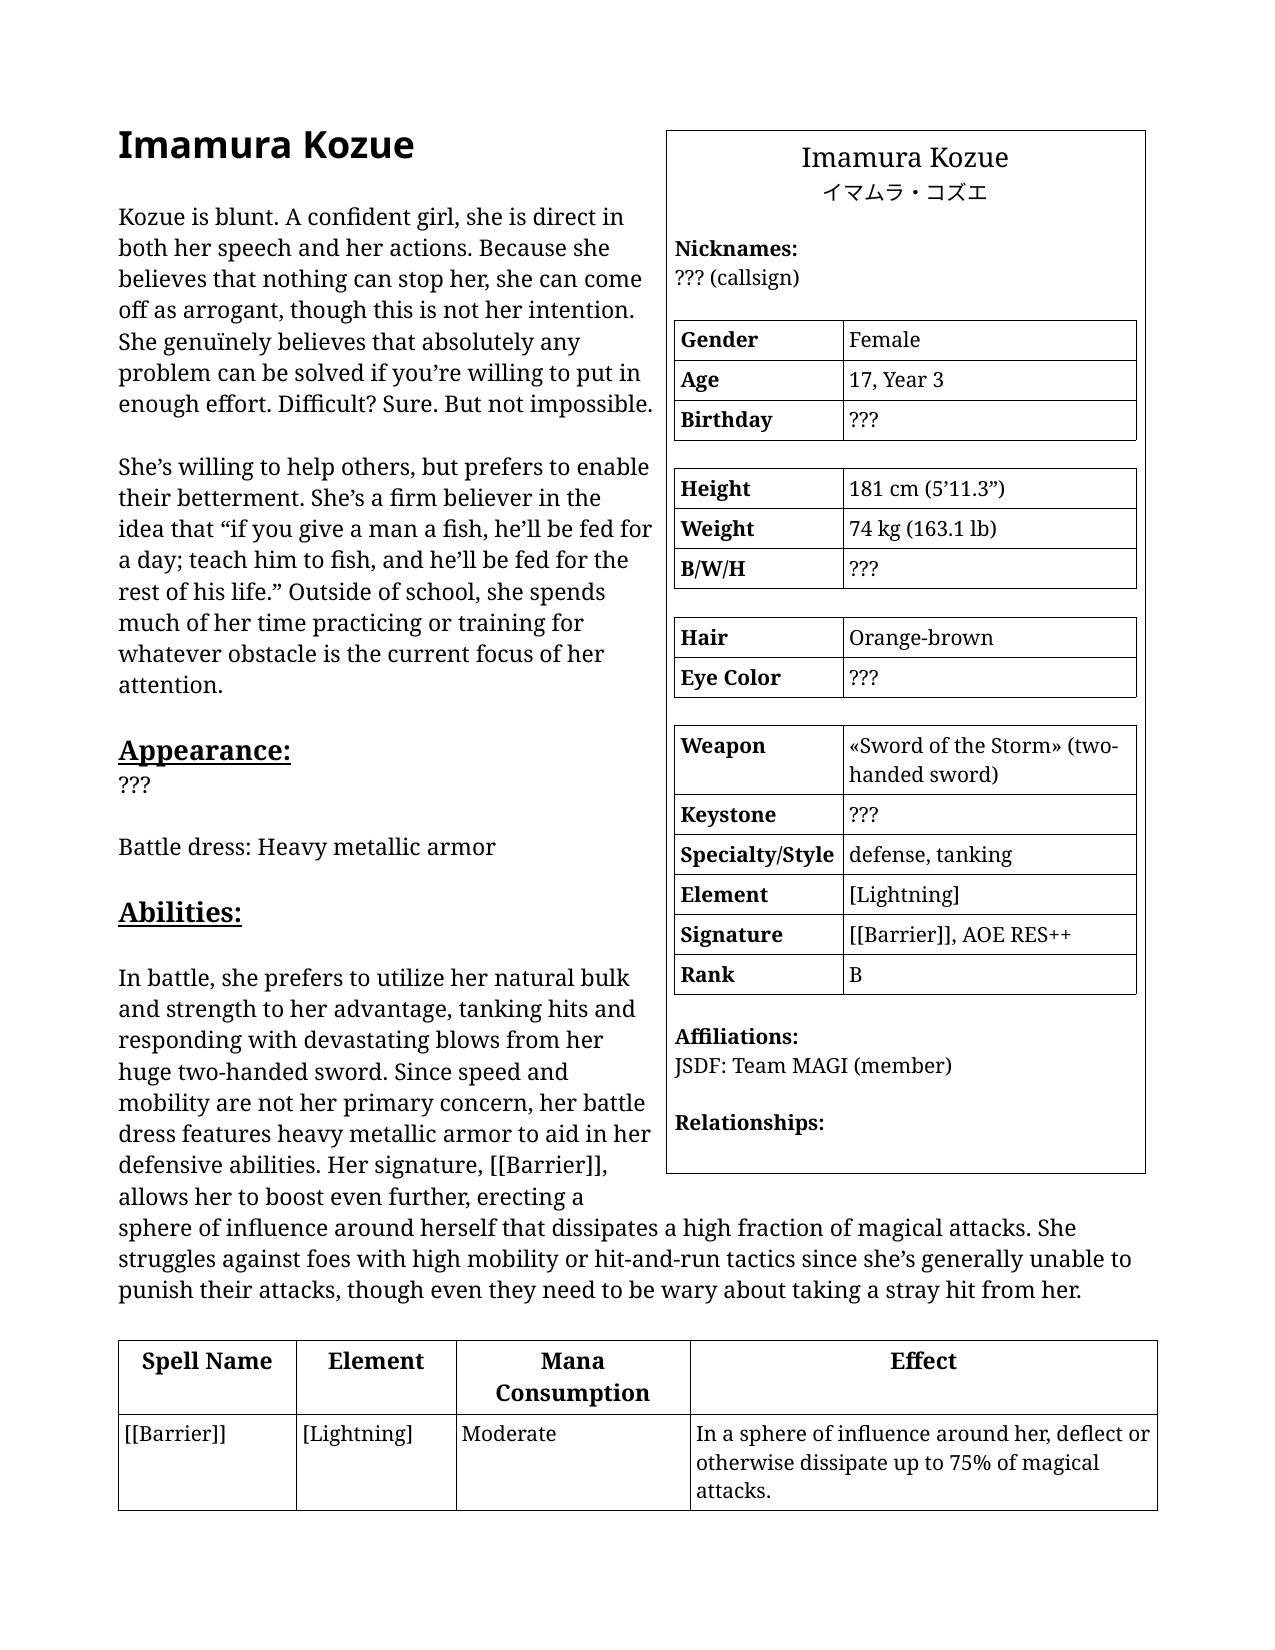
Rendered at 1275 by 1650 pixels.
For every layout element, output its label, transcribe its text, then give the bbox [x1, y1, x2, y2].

text イマムラ・コズエ [674, 176, 1136, 206]
table_cell defense, tanking [844, 835, 1136, 874]
table_cell [[Barrier]] [119, 1415, 296, 1510]
text In battle, she prefers to utilize her natural bulk and strength to her advantage, tanking hits and responding with devastating blows from her huge two-handed sword. Since speed and mobility are not her primary concern, her battle dress features heavy metallic armor to aid in her defensive abilities. Her signature, [[Barrier]], allows her to boost even further, erecting a sphere of influence around herself that dissipates a high fraction of magical attacks. She struggles against foes with high mobility or hit-and-run tactics since she’s generally unable to punish their attacks, though even they need to be wary about taking a stray hit from her. [118, 962, 1157, 1305]
table_header Spell Name [119, 1341, 296, 1413]
text Nicknames: [674, 234, 1136, 263]
table_cell B [844, 955, 1136, 994]
table_cell Birthday [675, 401, 843, 440]
table_cell Element [675, 875, 843, 914]
table_header Element [297, 1341, 456, 1413]
table_header «Sword of the Storm» (two-handed sword) [844, 726, 1136, 794]
text She’s willing to help others, but prefers to enable their betterment. She’s a firm believer in the idea that “if you give a man a fish, he’ll be fed for a day; teach him to fish, and he’ll be fed for the rest of his life.” Outside of school, she spends much of her time practicing or training for whatever obstacle is the current focus of her attention. [118, 450, 666, 700]
text Battle dress: Heavy metallic armor [118, 831, 666, 862]
text Imamura Kozue [118, 118, 1157, 169]
table_cell Moderate [457, 1415, 690, 1510]
text Kozue is blunt. A confident girl, she is direct in both her speech and her actions. Because she believes that nothing can stop her, she can come off as arrogant, though this is not her intention. She genuïnely believes that absolutely any problem can be solved if you’re willing to put in enough effort. Difficult? Sure. But not impossible. [118, 200, 666, 419]
table_cell [Lightning] [844, 875, 1136, 914]
table_header Gender [675, 321, 843, 360]
table_cell Rank [675, 955, 843, 994]
table_cell [Lightning] [297, 1415, 456, 1510]
table_cell 17, Year 3 [844, 361, 1136, 400]
table_cell In a sphere of influence around her, deflect or otherwise dissipate up to 75% of magical attacks. [691, 1415, 1157, 1510]
table_header Effect [691, 1341, 1157, 1413]
text ??? [118, 768, 666, 800]
table_header Female [844, 321, 1136, 360]
table_cell Keystone [675, 795, 843, 834]
text [1146, 732, 1157, 768]
table_header Mana Consumption [457, 1341, 690, 1413]
text JSDF: Team MAGI (member) [674, 1051, 1136, 1079]
text Affiliations: [674, 1022, 1136, 1051]
text Imamura Kozue [667, 131, 1145, 1173]
text Appearance: [118, 732, 666, 768]
table_cell ??? [844, 401, 1136, 440]
table_cell ??? [844, 549, 1136, 588]
table_header Height [675, 469, 843, 508]
text [1146, 893, 1157, 930]
table_header Orange-brown [844, 618, 1136, 657]
table_cell Age [675, 361, 843, 400]
text Imamura Kozue [674, 139, 1136, 176]
table_cell Signature [675, 915, 843, 954]
table_cell Weight [675, 509, 843, 548]
table_cell 74 kg (163.1 lb) [844, 509, 1136, 548]
table_cell Specialty/Style [675, 835, 843, 874]
table_cell ??? [844, 795, 1136, 834]
table_header Weapon [675, 726, 843, 794]
text Abilities: [118, 893, 666, 930]
text Relationships: [674, 1108, 1136, 1136]
table_header 181 cm (5’11.3”) [844, 469, 1136, 508]
table_cell [[Barrier]], AOE RES++ [844, 915, 1136, 954]
table_cell ??? [844, 658, 1136, 697]
table_cell B/W/H [675, 549, 843, 588]
text [1146, 768, 1157, 800]
table_header Hair [675, 618, 843, 657]
text ??? (callsign) [674, 263, 1136, 291]
table_cell Eye Color [675, 658, 843, 697]
